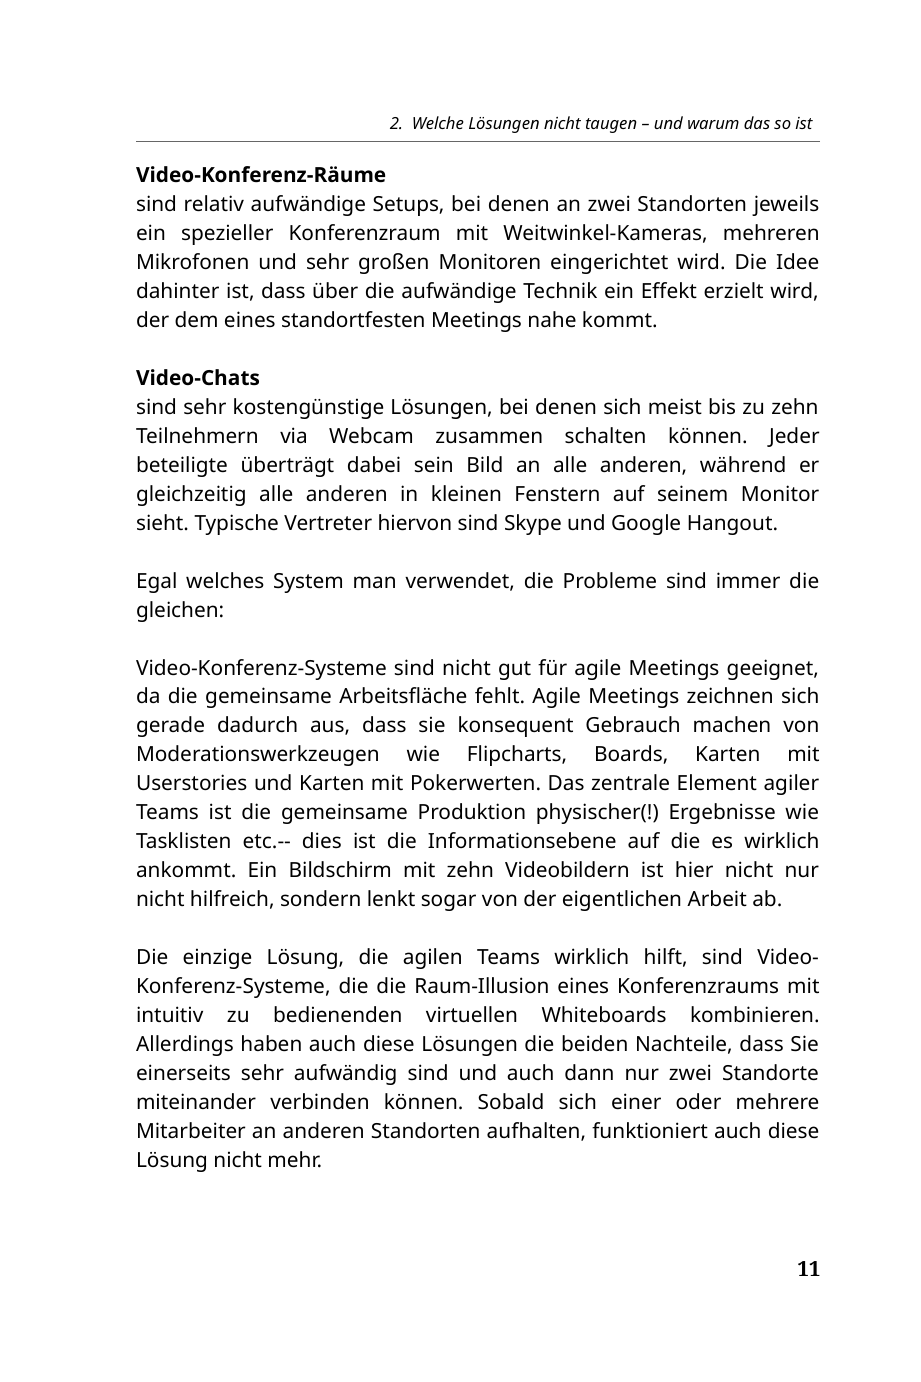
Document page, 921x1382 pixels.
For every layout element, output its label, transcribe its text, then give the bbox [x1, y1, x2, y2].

text Video-Konferenz-Systeme sind nicht gut für agile Meetings geeignet, da die gemeinsame Arbeitsfläche fehlt. Agile Meetings zeichnen sich gerade dadurch aus, dass sie konsequent Gebrauch machen von Moderationswerkzeugen wie Flipcharts, Boards, Karten mit Userstories und Karten mit Pokerwerten. Das zentrale Element agiler Teams ist die gemeinsame Produktion physischer(!) Ergebnisse wie Tasklisten etc.-- dies ist die Informationsebene auf die es wirklich ankommt. Ein Bildschirm mit zehn Videobildern ist hier nicht nur nicht hilfreich, sondern lenkt sogar von der eigentlichen Arbeit ab. [136, 631, 820, 912]
text Egal welches System man verwendet, die Probleme sind immer die gleichen: [136, 544, 820, 623]
text Die einzige Lösung, die agilen Teams wirklich hilft, sind Video-Konferenz-Systeme, die die Raum-Illusion eines Konferenzraums mit intuitiv zu bedienenden virtuellen Whiteboards kombinieren. Allerdings haben auch diese Lösungen die beiden Nachteile, dass Sie einerseits sehr aufwändig sind und auch dann nur zwei Standorte miteinander verbinden können. Sobald sich einer oder mehrere Mitarbeiter an anderen Standorten aufhalten, funktioniert auch diese Lösung nicht mehr. [136, 921, 820, 1173]
text Video-Chats sind sehr kostengünstige Lösungen, bei denen sich meist bis zu zehn Teilnehmern via Webcam zusammen schalten können. Jeder beteiligte überträgt dabei sein Bild an alle anderen, während er gleichzeitig alle anderen in kleinen Fenstern auf seinem Monitor sieht. Typische Vertreter hiervon sind Skype und Google Hangout. [136, 341, 820, 536]
text Video-Konferenz-Räume sind relativ aufwändige Setups, bei denen an zwei Standorten jeweils ein spezieller Konferenzraum mit Weitwinkel-Kameras, mehreren Mikrofonen und sehr großen Monitoren eingerichtet wird. Die Idee dahinter ist, dass über die aufwändige Technik ein Effekt erzielt wird, der dem eines standortfesten Meetings nahe kommt. [136, 159, 820, 333]
